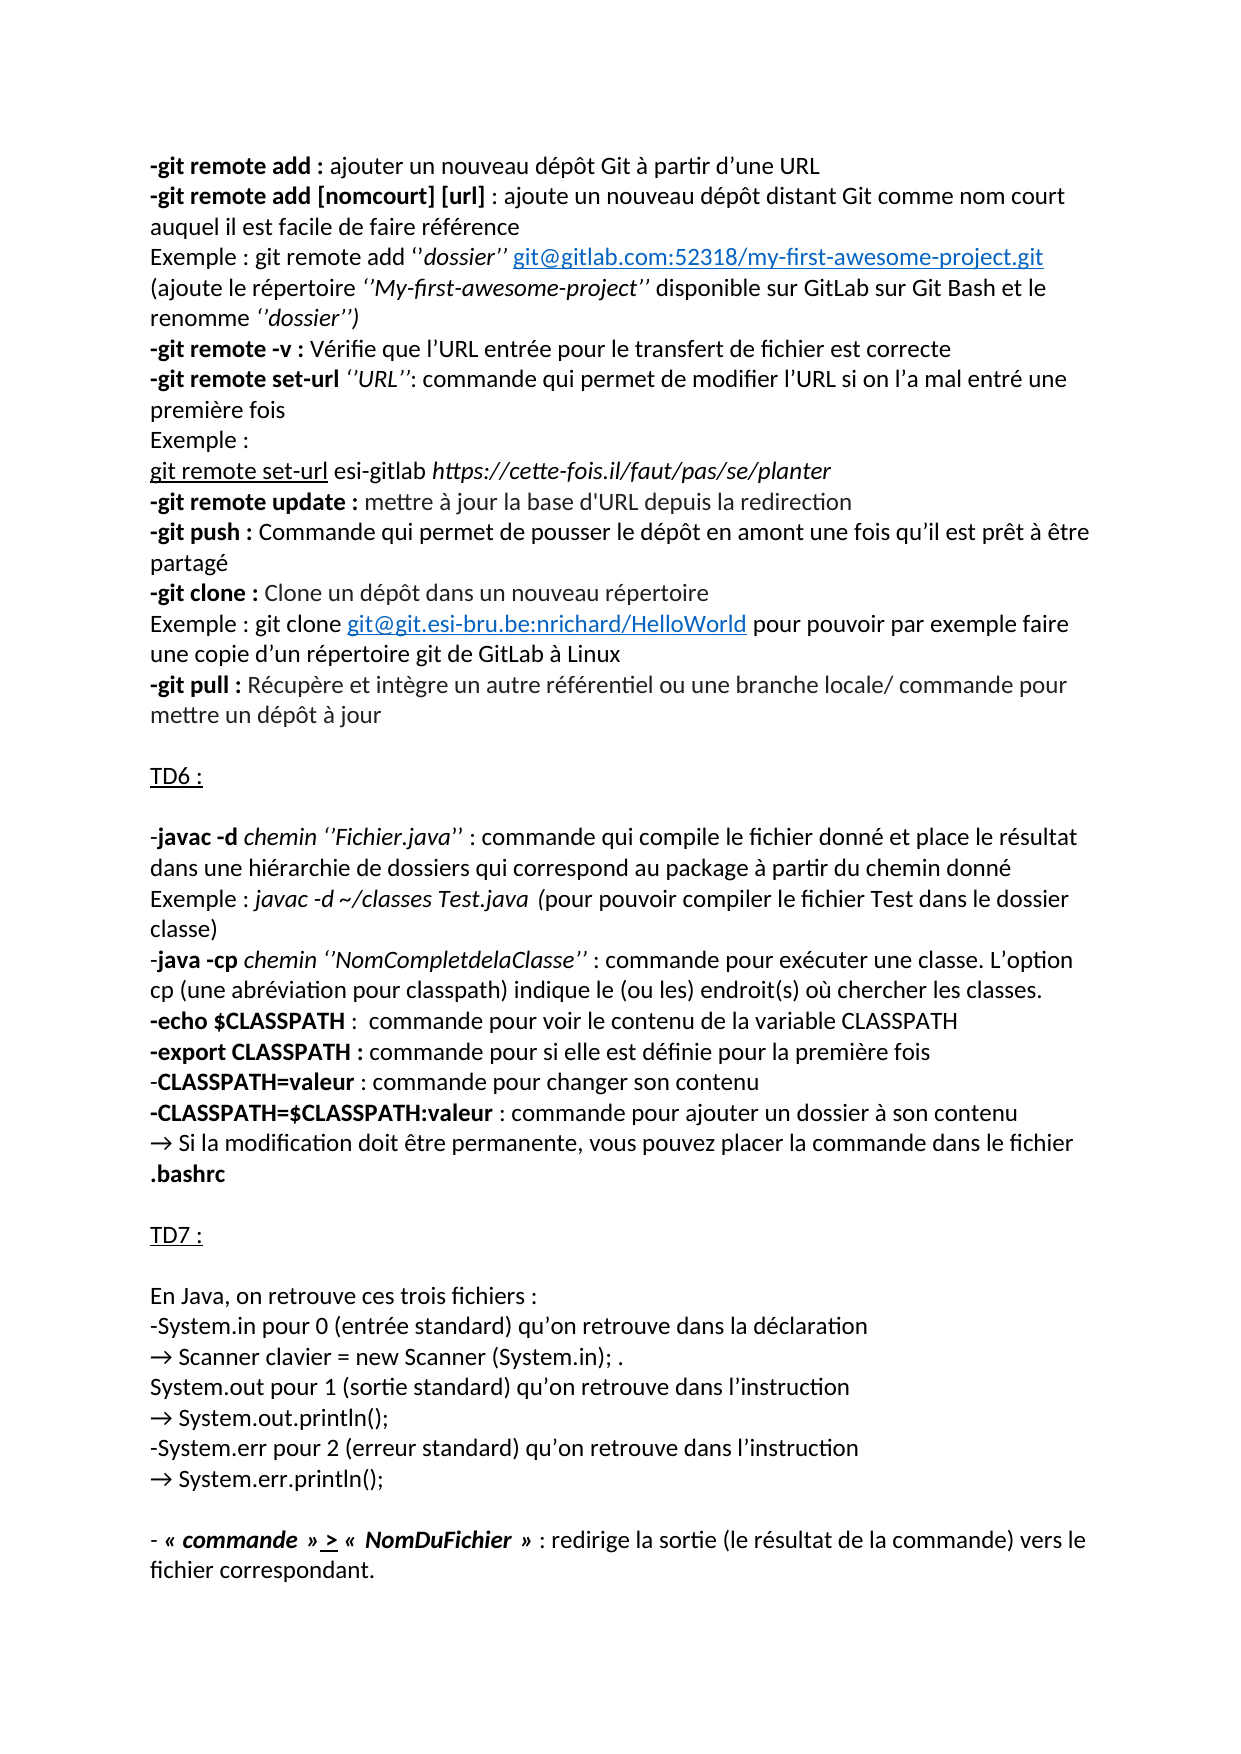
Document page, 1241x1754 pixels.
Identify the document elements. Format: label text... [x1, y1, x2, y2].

text -CLASSPATH=$CLASSPATH:valeur : commande pour ajouter un dossier à son contenu [150, 1097, 1090, 1127]
text -export CLASSPATH : commande pour si elle est définie pour la première fois [150, 1036, 1090, 1066]
text -System.err pour 2 (erreur standard) qu’on retrouve dans l’instruction [150, 1432, 1090, 1463]
text → System.err.println(); [150, 1463, 1090, 1493]
text -echo $CLASSPATH : commande pour voir le contenu de la variable CLASSPATH [150, 1005, 1090, 1036]
text Exemple : git clone git@git.esi-bru.be:nrichard/HelloWorld pour pouvoir par exemple faire une copie d’un répertoire git de GitLab à Linux [150, 608, 1090, 669]
text System.out pour 1 (sortie standard) qu’on retrouve dans l’instruction [150, 1371, 1090, 1402]
text - « commande » > « NomDuFichier » : redirige la sortie (le résultat de la commande) vers le fichier correspondant. [150, 1524, 1090, 1585]
text -git clone : Clone un dépôt dans un nouveau répertoire [150, 577, 1090, 608]
text -git pull : Récupère et intègre un autre référentiel ou une branche locale/ commande pour mettre un dépôt à jour [150, 669, 1090, 730]
text -git remote add [nomcourt] [url] : ajoute un nouveau dépôt distant Git comme nom court auquel il est facile de faire référence [150, 181, 1090, 242]
text Exemple : git remote add ‘’dossier’’ git@gitlab.com:52318/my-first-awesome-project.git (ajoute le répertoire ‘’My-first-awesome-project’’ disponible sur GitLab sur Git Bash et le renomme ‘’dossier’’) [150, 242, 1090, 333]
text -System.in pour 0 (entrée standard) qu’on retrouve dans la déclaration [150, 1310, 1090, 1341]
text -git remote -v : Vérifie que l’URL entrée pour le transfert de fichier est correcte [150, 333, 1090, 364]
text -javac -d chemin ‘’Fichier.java’’ : commande qui compile le fichier donné et place le résultat dans une hiérarchie de dossiers qui correspond au package à partir du chemin donné [150, 821, 1090, 882]
text → Scanner clavier = new Scanner (System.in); . [150, 1341, 1090, 1371]
text git remote set-url esi-gitlab https://cette-fois.il/faut/pas/se/planter [150, 455, 1090, 486]
text -CLASSPATH=valeur : commande pour changer son contenu [150, 1066, 1090, 1097]
text Exemple : [150, 425, 1090, 455]
text -java -cp chemin ‘’NomCompletdelaClasse’’ : commande pour exécuter une classe. L’option cp (une abréviation pour classpath) indique le (ou les) endroit(s) où chercher les classes. [150, 944, 1090, 1005]
text TD6 : [150, 760, 1090, 791]
text En Java, on retrouve ces trois fichiers : [150, 1280, 1090, 1310]
text -git remote add : ajouter un nouveau dépôt Git à partir d’une URL [150, 150, 1090, 181]
text Exemple : javac -d ~/classes Test.java (pour pouvoir compiler le fichier Test dans le dossier classe) [150, 882, 1090, 944]
text → System.out.println(); [150, 1402, 1090, 1432]
text -git push : Commande qui permet de pousser le dépôt en amont une fois qu’il est prêt à être partagé [150, 516, 1090, 577]
text TD7 : [150, 1219, 1090, 1249]
text -git remote set-url ‘’URL’’: commande qui permet de modifier l’URL si on l’a mal entré une première fois [150, 364, 1090, 425]
text → Si la modification doit être permanente, vous pouvez placer la commande dans le fichier .bashrc [150, 1127, 1090, 1188]
text -git remote update : mettre à jour la base d'URL depuis la redirection [150, 486, 1090, 516]
